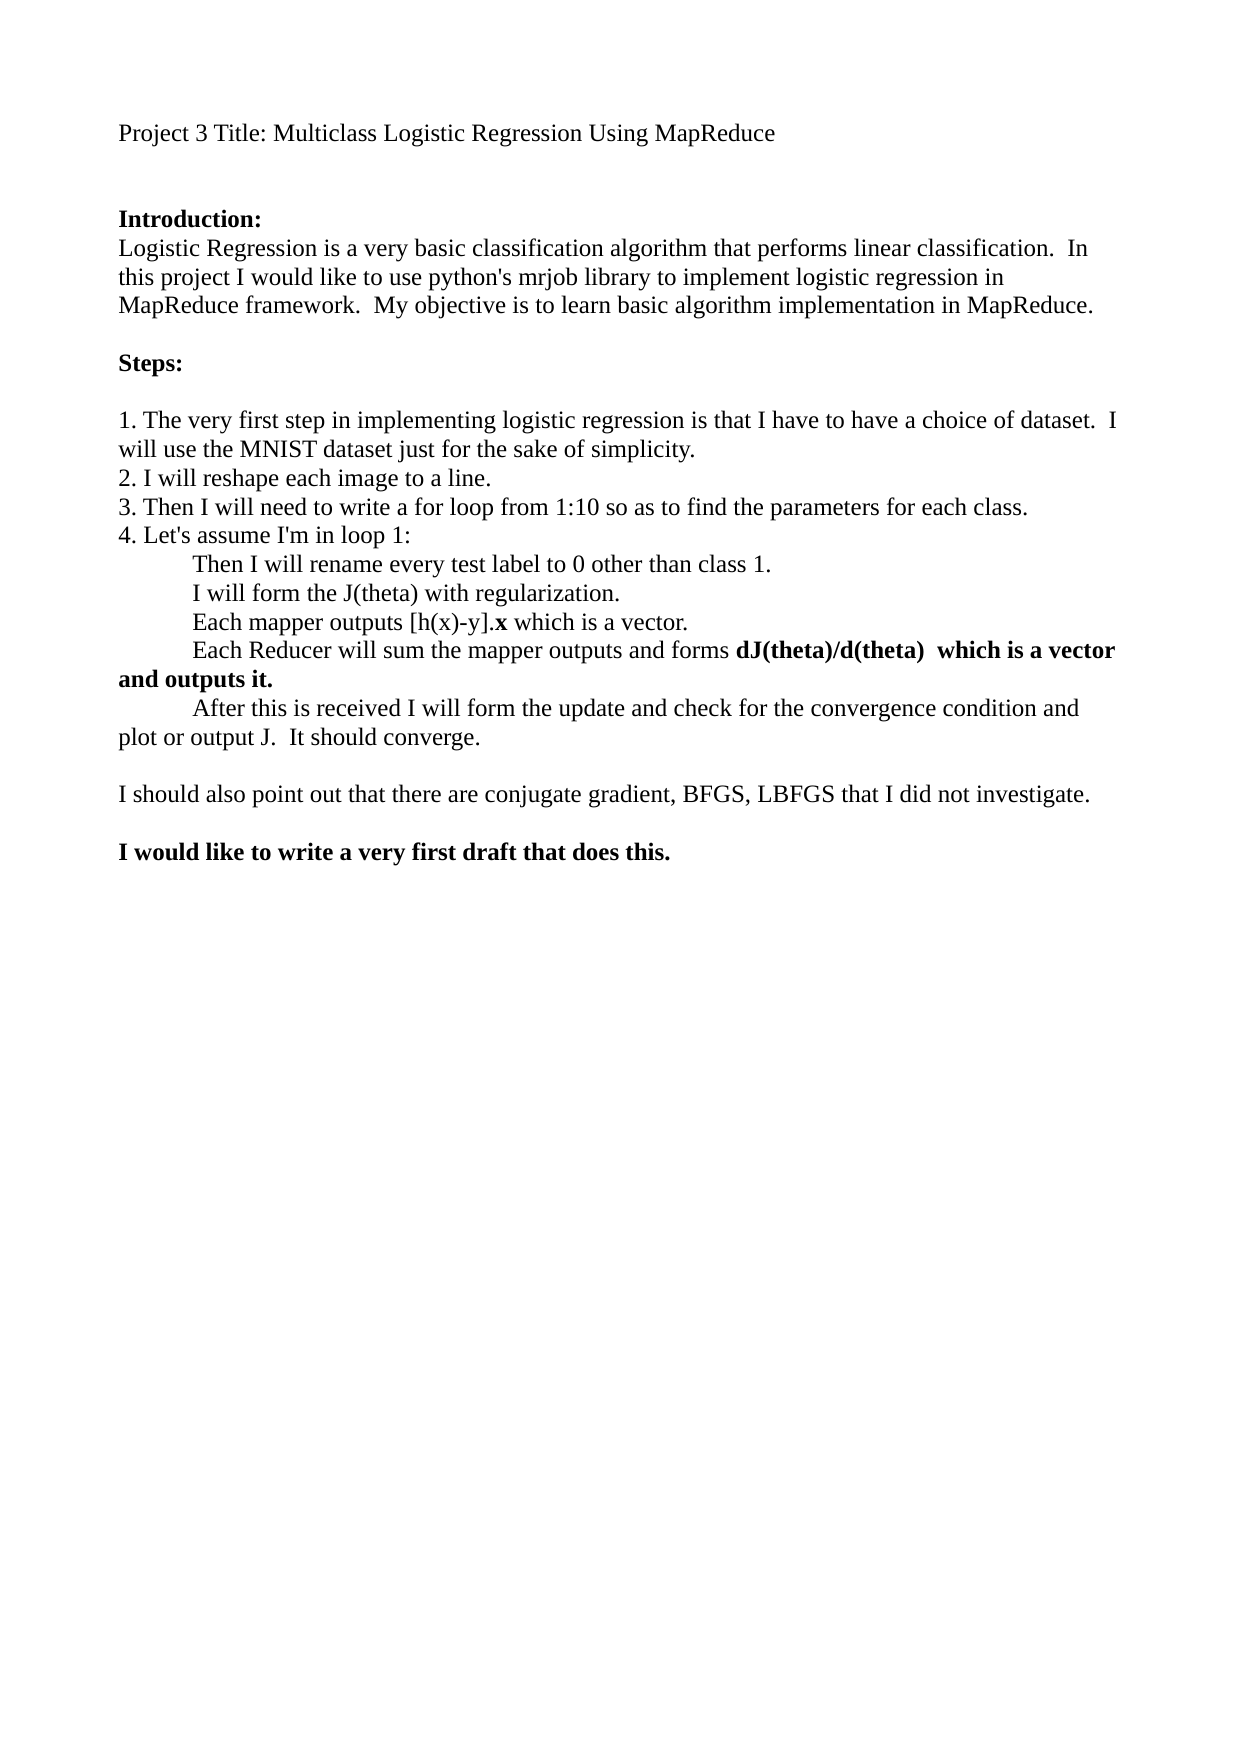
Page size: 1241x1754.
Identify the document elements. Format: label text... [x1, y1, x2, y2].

text Each Reducer will sum the mapper outputs and forms dJ(theta)/d(theta) which is a vector and outputs it. [118, 636, 1122, 693]
text I will form the J(theta) with regularization. [118, 578, 1122, 607]
text I would like to write a very first draft that does this. [118, 837, 1122, 866]
text Each mapper outputs [h(x)-y].x which is a vector. [118, 607, 1122, 636]
text Introduction: [118, 204, 1122, 233]
text 2. I will reshape each image to a line. [118, 463, 1122, 492]
text Project 3 Title: Multiclass Logistic Regression Using MapReduce [118, 118, 1122, 147]
text I should also point out that there are conjugate gradient, BFGS, LBFGS that I did not investigate. [118, 779, 1122, 808]
text Then I will rename every test label to 0 other than class 1. [118, 549, 1122, 578]
text After this is received I will form the update and check for the convergence condition and plot or output J. It should converge. [118, 693, 1122, 751]
text Steps: [118, 348, 1122, 377]
text 3. Then I will need to write a for loop from 1:10 so as to find the parameters for each class. [118, 492, 1122, 521]
text 1. The very first step in implementing logistic regression is that I have to have a choice of dataset. I will use the MNIST dataset just for the sake of simplicity. [118, 406, 1122, 463]
text 4. Let's assume I'm in loop 1: [118, 521, 1122, 549]
text Logistic Regression is a very basic classification algorithm that performs linear classification. In this project I would like to use python's mrjob library to implement logistic regression in MapReduce framework. My objective is to learn basic algorithm implementation in MapReduce. [118, 233, 1122, 319]
